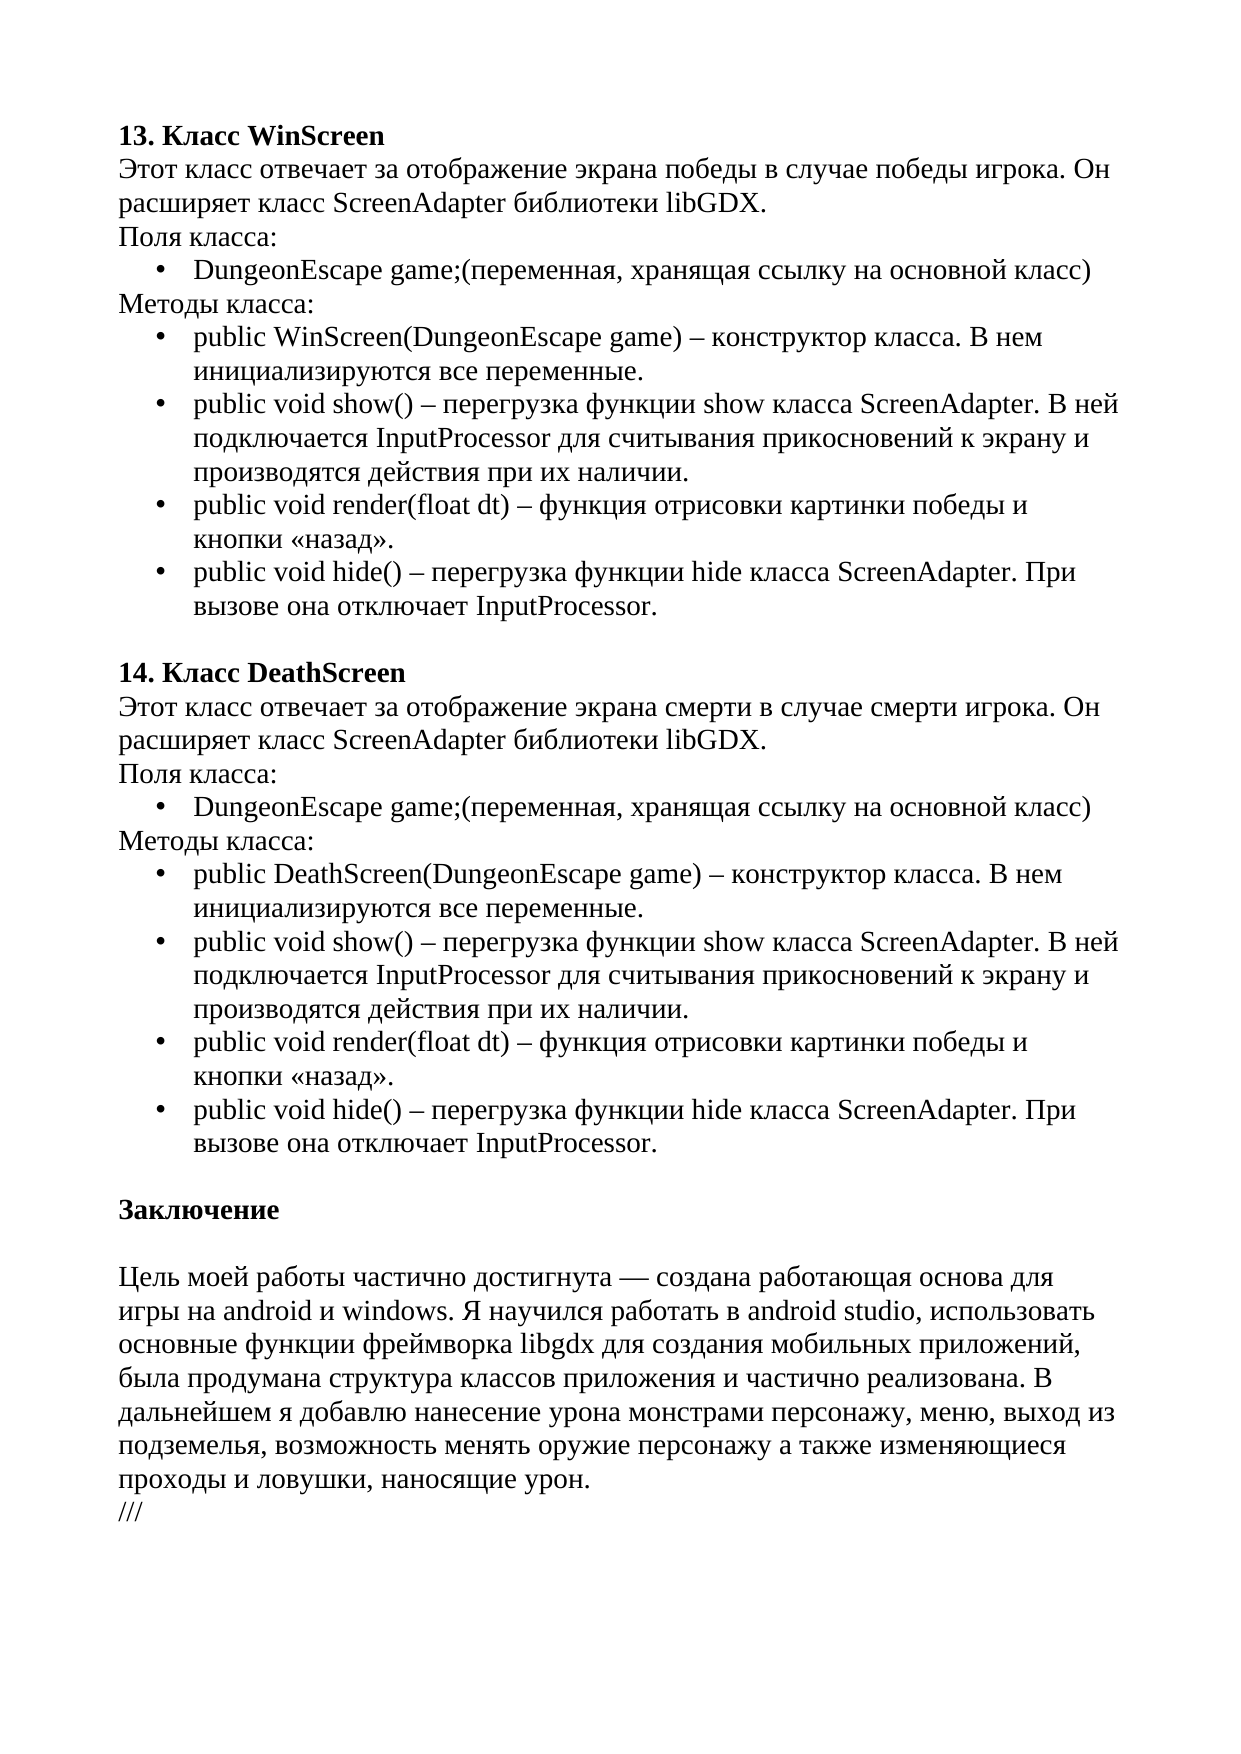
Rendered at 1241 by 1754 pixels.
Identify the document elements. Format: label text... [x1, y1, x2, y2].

list public DeathScreen(DungeonEscape game) – конструктор класса. В нем инициализируются все переменные. [156, 857, 1122, 924]
list public void show() – перегрузка функции show класса ScreenAdapter. В ней подключается InputProcessor для считывания прикосновений к экрану и производятся действия при их наличии. [156, 924, 1122, 1024]
text 14. Класс DeathScreen [118, 655, 1122, 689]
text Поля класса: [118, 219, 1122, 252]
text Методы класса: [118, 823, 1122, 857]
text Методы класса: [118, 286, 1122, 319]
list public void hide() – перегрузка функции hide класса ScreenAdapter. При вызове она отключает InputProcessor. [156, 1092, 1122, 1159]
text Этот класс отвечает за отображение экрана смерти в случае смерти игрока. Он расширяет класс ScreenAdapter библиотеки libGDX. [118, 689, 1122, 756]
text 13. Класс WinScreen [118, 118, 1122, 152]
list public void render(float dt) – функция отрисовки картинки победы и кнопки «назад». [156, 1024, 1122, 1092]
text Этот класс отвечает за отображение экрана победы в случае победы игрока. Он расширяет класс ScreenAdapter библиотеки libGDX. [118, 152, 1122, 219]
list DungeonEscape game;(переменная, хранящая ссылку на основной класс) [156, 789, 1122, 823]
list DungeonEscape game;(переменная, хранящая ссылку на основной класс) [156, 252, 1122, 286]
list public void hide() – перегрузка функции hide класса ScreenAdapter. При вызове она отключает InputProcessor. [156, 554, 1122, 622]
text Цель моей работы частично достигнута — создана работающая основа для игры на android и windows. Я научился работать в android studio, использовать основные функции фреймворка libgdx для создания мобильных приложений, была продумана структура классов приложения и частично реализована. В дальнейшем я добавлю нанесение урона монстрами персонажу, меню, выход из подземелья, возможность менять оружие персонажу а также изменяющиеся проходы и ловушки, наносящие урон. [118, 1259, 1122, 1494]
text Заключение [118, 1192, 1122, 1226]
list public WinScreen(DungeonEscape game) – конструктор класса. В нем инициализируются все переменные. [156, 319, 1122, 387]
list public void show() – перегрузка функции show класса ScreenAdapter. В ней подключается InputProcessor для считывания прикосновений к экрану и производятся действия при их наличии. [156, 387, 1122, 487]
text /// [118, 1494, 1122, 1528]
list public void render(float dt) – функция отрисовки картинки победы и кнопки «назад». [156, 487, 1122, 554]
text Поля класса: [118, 756, 1122, 789]
